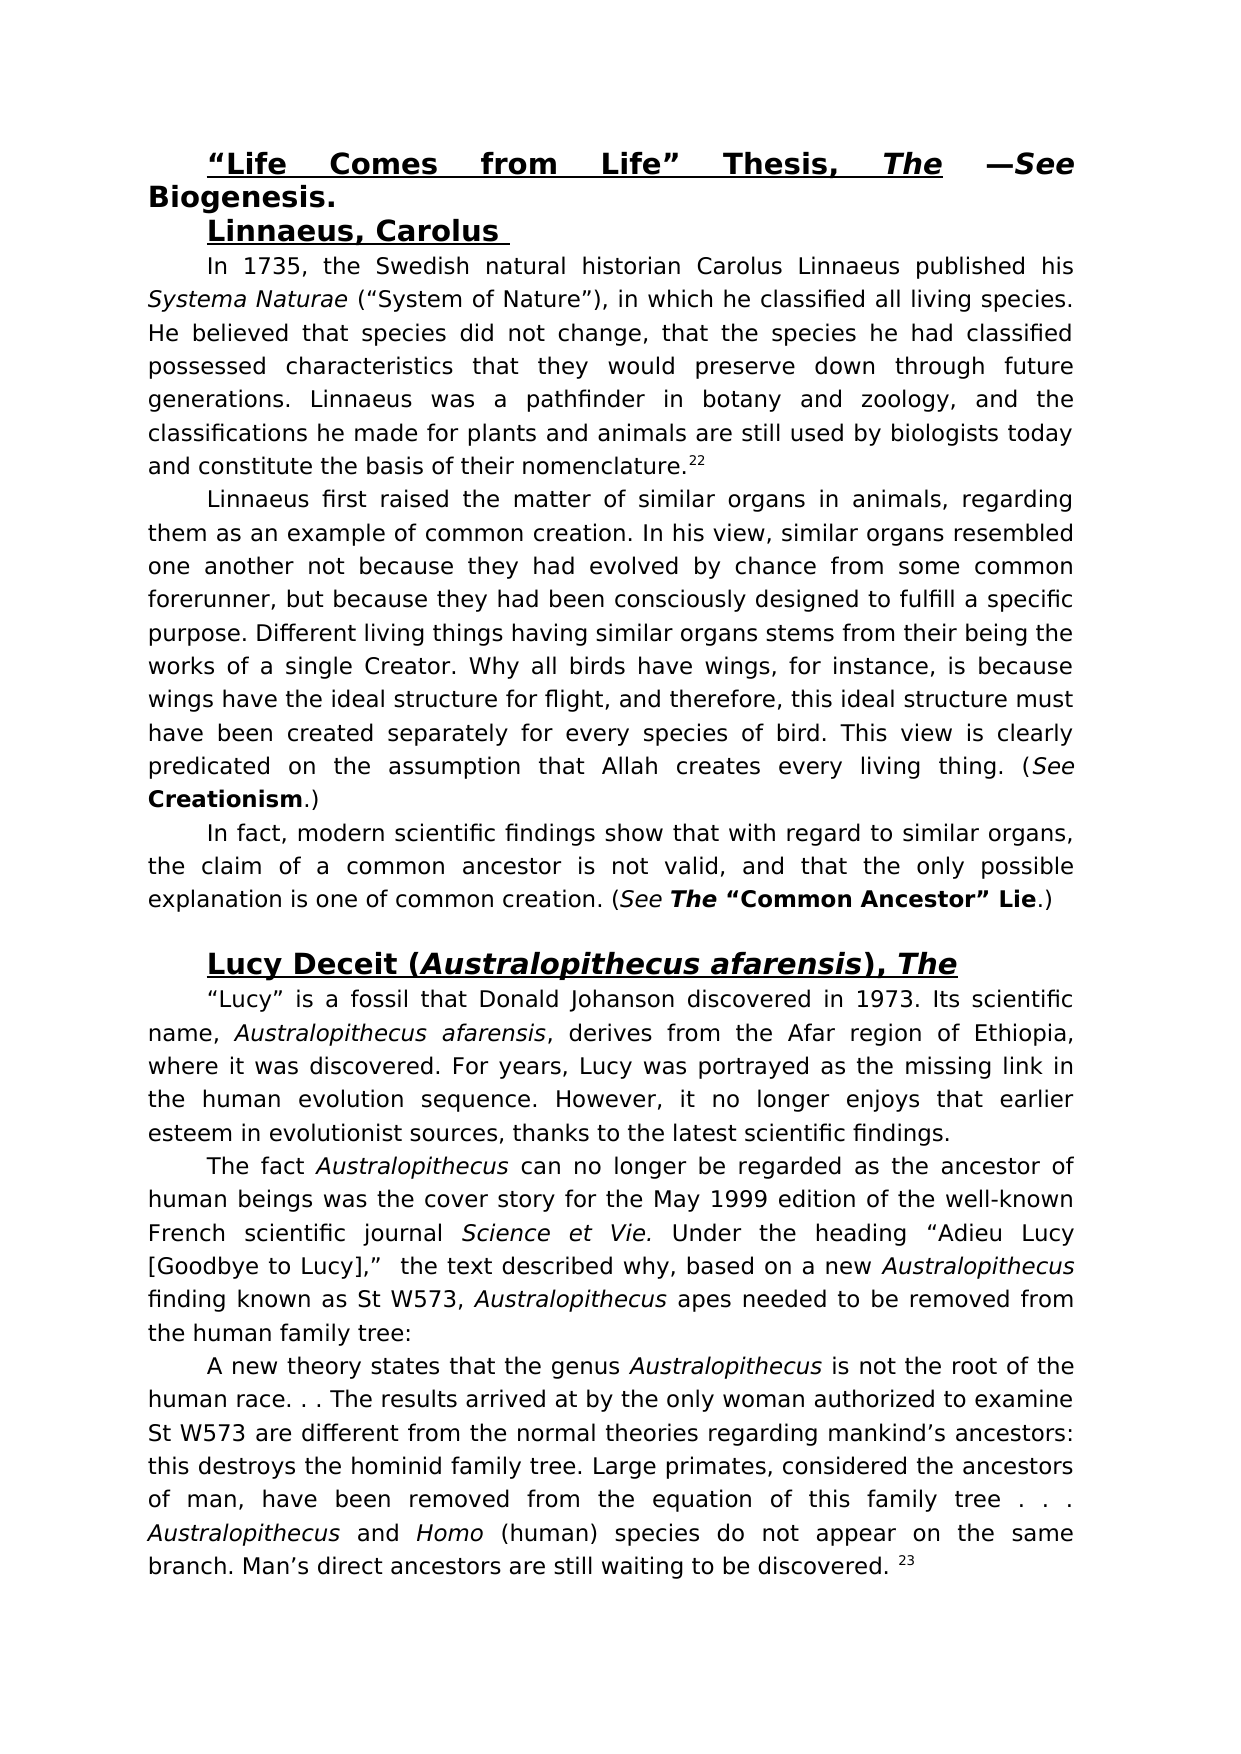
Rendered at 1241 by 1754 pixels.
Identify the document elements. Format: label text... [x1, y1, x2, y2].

text “Life Comes from Life” Thesis, The —See Biogenesis. [148, 148, 1075, 214]
text A new theory states that the genus Australopithecus is not the root of the human race. . . The results arrived at by the only woman authorized to examine St W573 are different from the normal theories regarding mankind’s ancestors: this destroys the hominid family tree. Large primates, considered the ancestors of man, have been removed from the equation of this family tree . . . Australopithecus and Homo (human) species do not appear on the same branch. Man’s direct ancestors are still waiting to be discovered. [148, 1348, 1075, 1581]
text In fact, modern scientific findings show that with regard to similar organs, the claim of a common ancestor is not valid, and that the only possible explanation is one of common creation. (See The “Common Ancestor” Lie.) [148, 814, 1075, 914]
text In 1735, the Swedish natural historian Carolus Linnaeus published his Systema Naturae (“System of Nature”), in which he classified all living species. He believed that species did not change, that the species he had classified possessed characteristics that they would preserve down through future generations. Linnaeus was a pathfinder in botany and zoology, and the classifications he made for plants and animals are still used by biologists today and constitute the basis of their nomenclature. [148, 248, 1075, 481]
text Linnaeus, Carolus [148, 214, 1075, 248]
text The fact Australopithecus can no longer be regarded as the ancestor of human beings was the cover story for the May 1999 edition of the well-known French scientific journal Science et Vie. Under the heading “Adieu Lucy [Goodbye to Lucy],” the text described why, based on a new Australopithecus finding known as St W573, Australopithecus apes needed to be removed from the human family tree: [148, 1148, 1075, 1348]
text Lucy Deceit (Australopithecus afarensis), The [148, 948, 1075, 981]
text Linnaeus first raised the matter of similar organs in animals, regarding them as an example of common creation. In his view, similar organs resembled one another not because they had evolved by chance from some common forerunner, but because they had been consciously designed to fulfill a specific purpose. Different living things having similar organs stems from their being the works of a single Creator. Why all birds have wings, for instance, is because wings have the ideal structure for flight, and therefore, this ideal structure must have been created separately for every species of bird. This view is clearly predicated on the assumption that Allah creates every living thing. (See Creationism.) [148, 481, 1075, 814]
text “Lucy” is a fossil that Donald Johanson discovered in 1973. Its scientific name, Australopithecus afarensis, derives from the Afar region of Ethiopia, where it was discovered. For years, Lucy was portrayed as the missing link in the human evolution sequence. However, it no longer enjoys that earlier esteem in evolutionist sources, thanks to the latest scientific findings. [148, 981, 1075, 1148]
